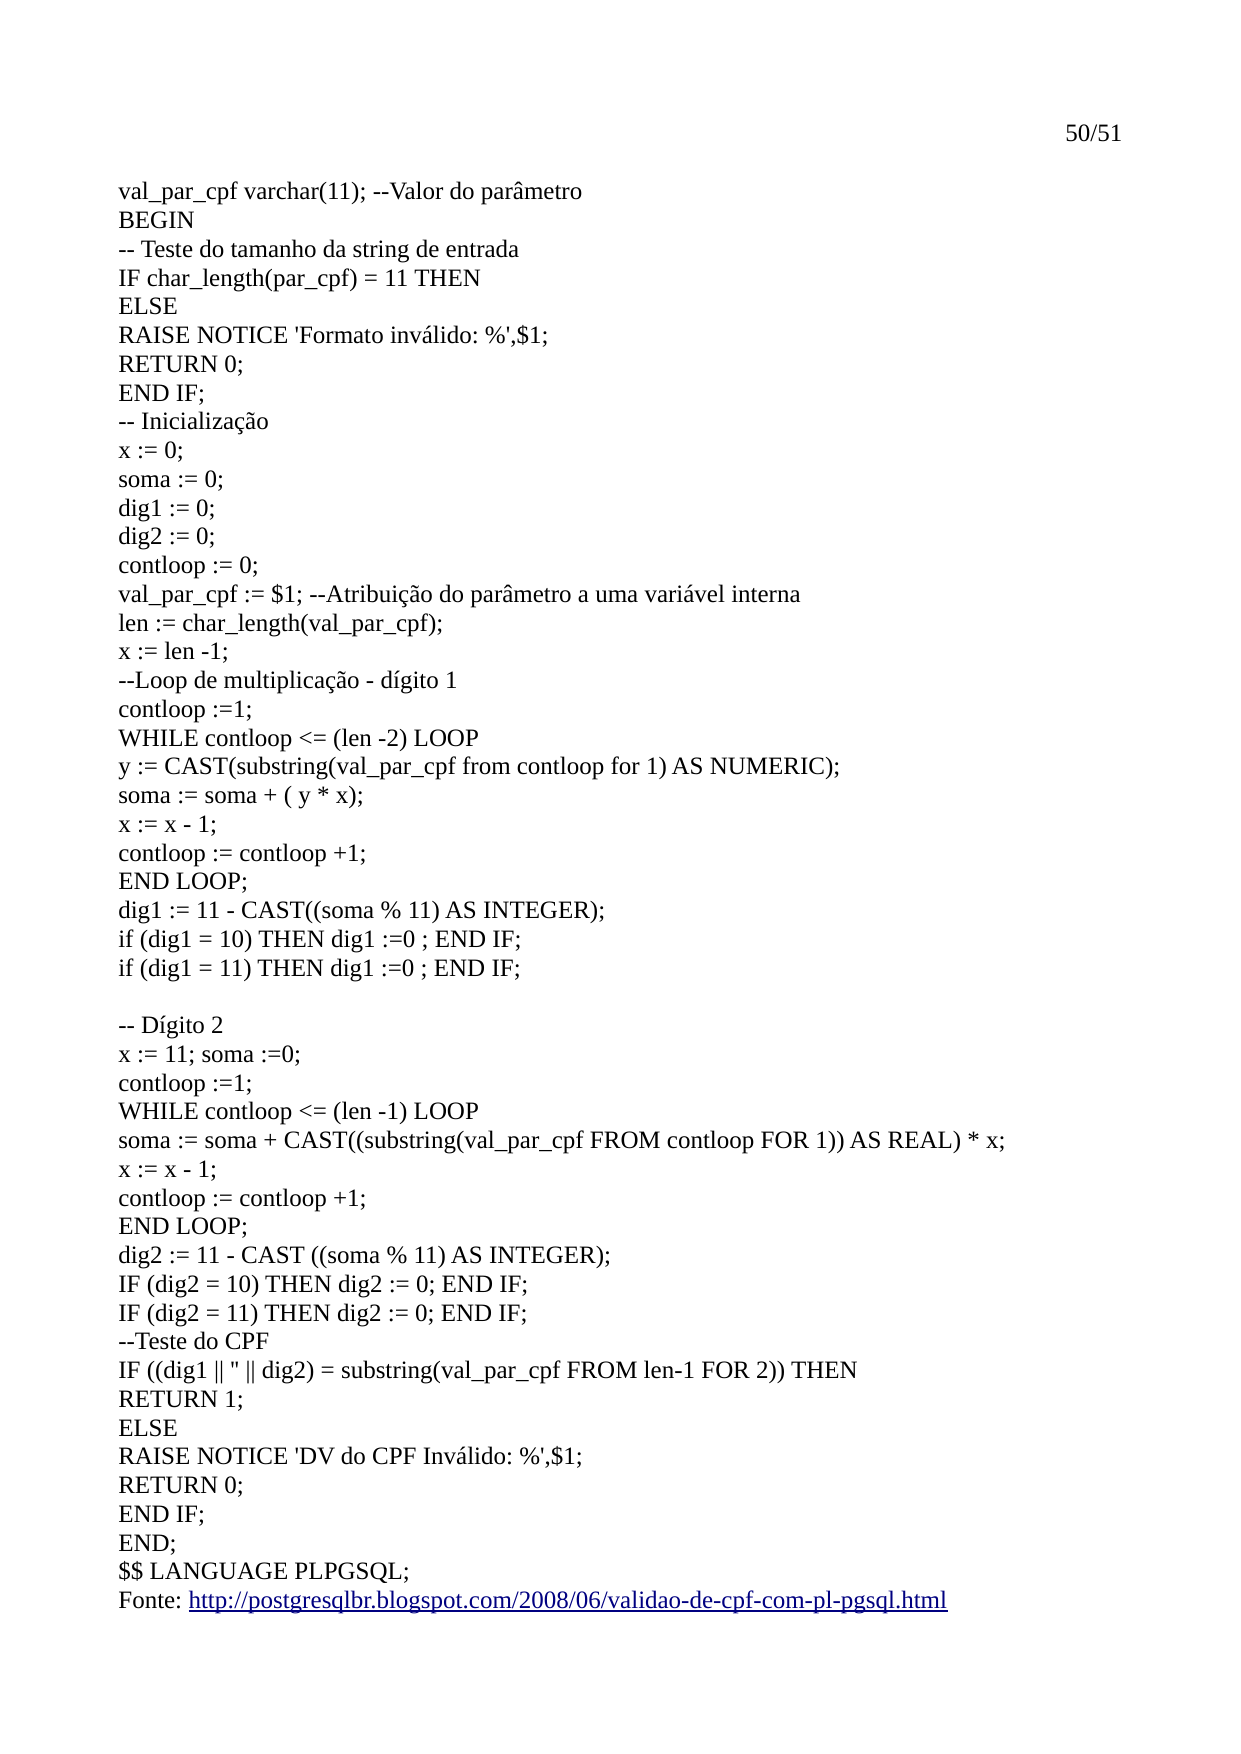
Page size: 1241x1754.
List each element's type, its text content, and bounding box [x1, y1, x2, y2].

text val_par_cpf varchar(11); --Valor do parâmetro BEGIN -- Teste do tamanho da string de entrada IF char_length(par_cpf) = 11 THEN ELSE RAISE NOTICE 'Formato inválido: %',$1; RETURN 0; END IF; -- Inicialização x := 0; soma := 0; dig1 := 0; dig2 := 0; contloop := 0; val_par_cpf := $1; --Atribuição do parâmetro a uma variável interna len := char_length(val_par_cpf); x := len -1; --Loop de multiplicação - dígito 1 contloop :=1; WHILE contloop <= (len -2) LOOP y := CAST(substring(val_par_cpf from contloop for 1) AS NUMERIC); soma := soma + ( y * x); x := x - 1; contloop := contloop +1; END LOOP; dig1 := 11 - CAST((soma % 11) AS INTEGER); if (dig1 = 10) THEN dig1 :=0 ; END IF; if (dig1 = 11) THEN dig1 :=0 ; END IF; -- Dígito 2 x := 11; soma :=0; contloop :=1; WHILE contloop <= (len -1) LOOP soma := soma + CAST((substring(val_par_cpf FROM contloop FOR 1)) AS REAL) * x; x := x - 1; contloop := contloop +1; END LOOP; dig2 := 11 - CAST ((soma % 11) AS INTEGER); IF (dig2 = 10) THEN dig2 := 0; END IF; IF (dig2 = 11) THEN dig2 := 0; END IF; --Teste do CPF IF ((dig1 || '' || dig2) = substring(val_par_cpf FROM len-1 FOR 2)) THEN RETURN 1; ELSE RAISE NOTICE 'DV do CPF Inválido: %',$1; RETURN 0; END IF; END; $$ LANGUAGE PLPGSQL; [118, 176, 1122, 1585]
text Fonte: http://postgresqlbr.blogspot.com/2008/06/validao-de-cpf-com-pl-pgsql.html [118, 1585, 1122, 1614]
